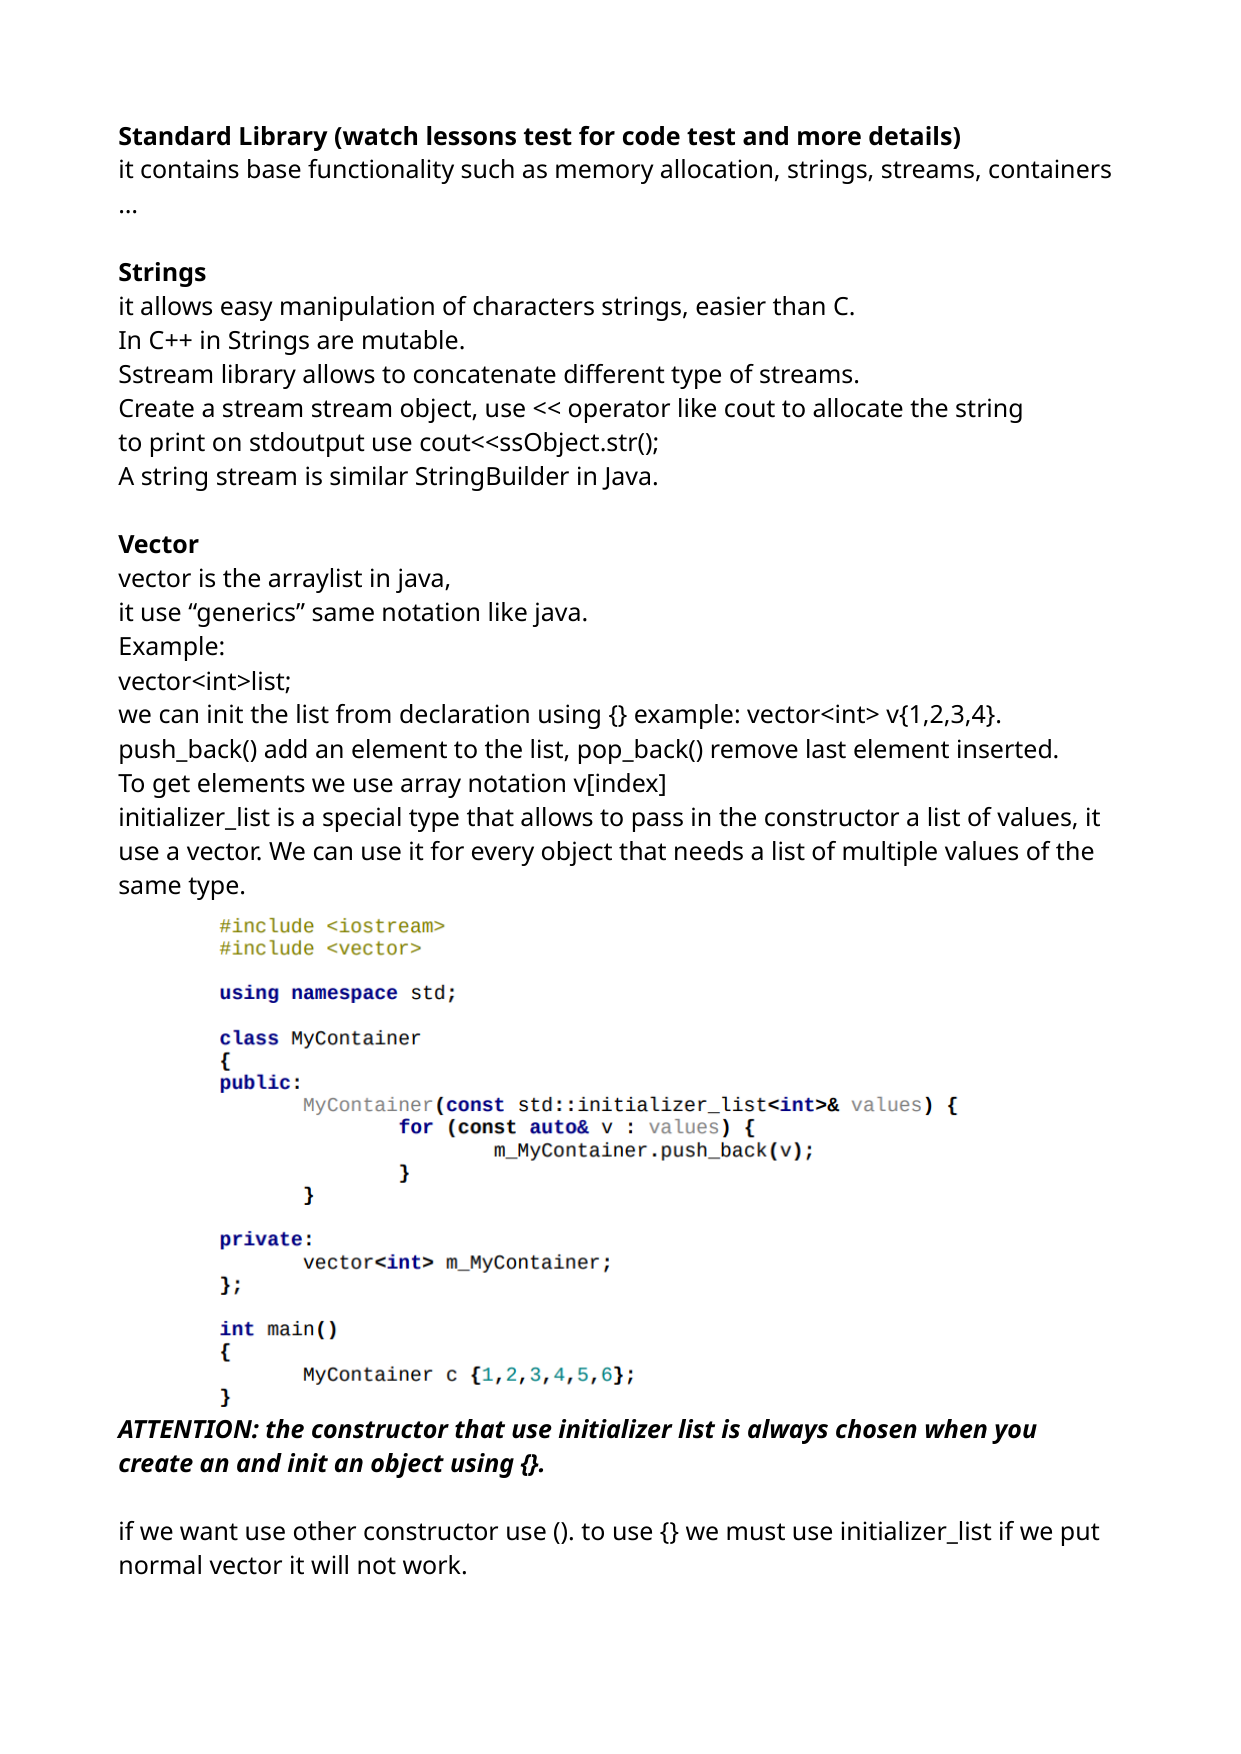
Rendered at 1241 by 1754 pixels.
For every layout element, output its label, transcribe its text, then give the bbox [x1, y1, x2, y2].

picture [208, 901, 1032, 1412]
text initializer_list is a special type that allows to pass in the constructor a list of values, it use a vector. We can use it for every object that needs a list of multiple values of the same type. [118, 799, 1122, 902]
text it use “generics” same notation like java. [118, 595, 1122, 629]
text Vector [118, 527, 1122, 561]
text vector<int>list; [118, 663, 1122, 697]
text we can init the list from declaration using {} example: vector<int> v{1,2,3,4}. [118, 697, 1122, 731]
text In C++ in Strings are mutable. [118, 322, 1122, 357]
text To get elements we use array notation v[index] [118, 765, 1122, 799]
text Strings [118, 254, 1122, 288]
text A string stream is similar StringBuilder in Java. [118, 459, 1122, 493]
text to print on stdoutput use cout<<ssObject.str(); [118, 425, 1122, 459]
text Sstream library allows to concatenate different type of streams. [118, 357, 1122, 391]
text if we want use other constructor use (). to use {} we must use initializer_list if we put normal vector it will not work. [118, 1514, 1122, 1582]
text Create a stream stream object, use << operator like cout to allocate the string [118, 391, 1122, 425]
text ATTENTION: the constructor that use initializer list is always chosen when you create an and init an object using {}. [118, 902, 1122, 1480]
text push_back() add an element to the list, pop_back() remove last element inserted. [118, 731, 1122, 765]
text it allows easy manipulation of characters strings, easier than C. [118, 288, 1122, 322]
text it contains base functionality such as memory allocation, strings, streams, containers … [118, 152, 1122, 220]
text vector is the arraylist in java, [118, 561, 1122, 595]
text Standard Library (watch lessons test for code test and more details) [118, 118, 1122, 152]
text Example: [118, 629, 1122, 663]
